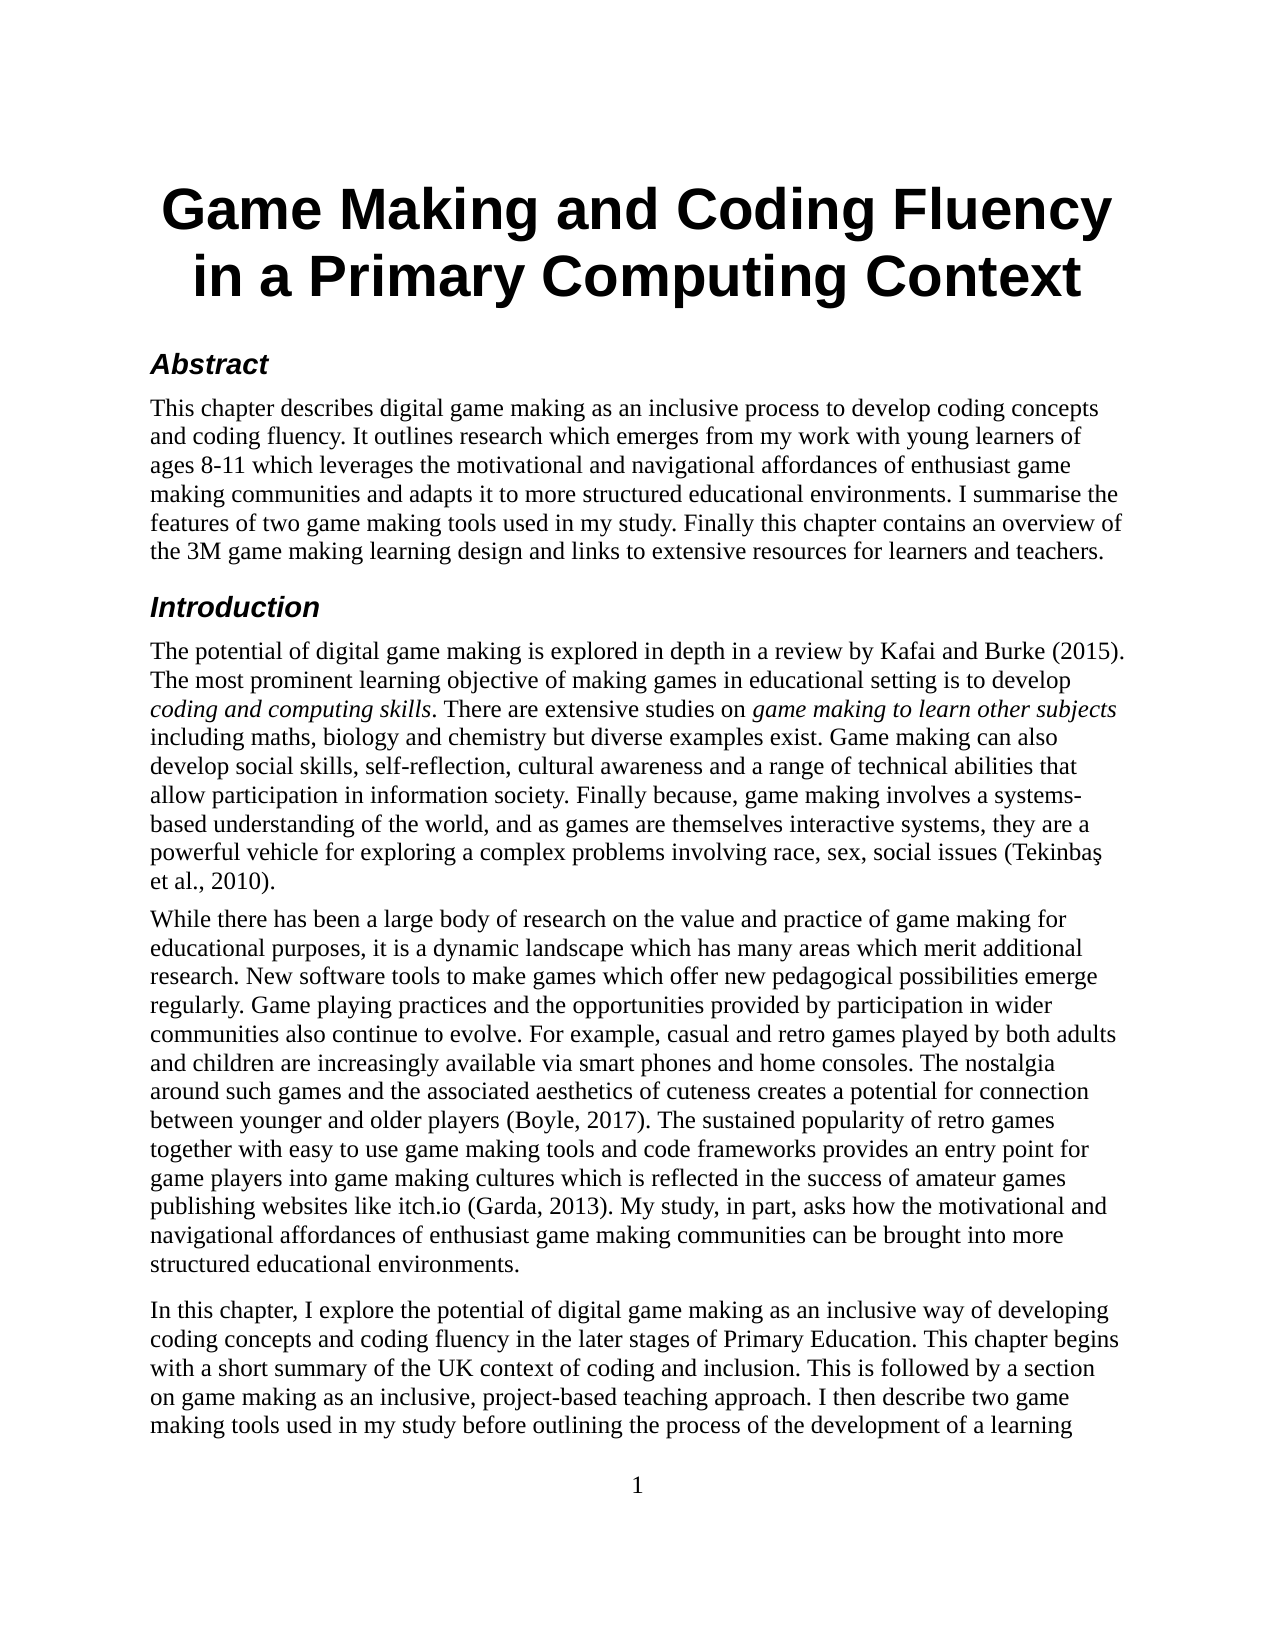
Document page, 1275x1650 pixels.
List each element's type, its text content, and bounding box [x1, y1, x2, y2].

text While there has been a large body of research on the value and practice of game making for educational purposes, it is a dynamic landscape which has many areas which merit additional research. New software tools to make games which offer new pedagogical possibilities emerge regularly. Game playing practices and the opportunities provided by participation in wider communities also continue to evolve. For example, casual and retro games played by both adults and children are increasingly available via smart phones and home consoles. The nostalgia around such games and the associated aesthetics of cuteness creates a potential for connection between younger and older players (Boyle, 2017). The sustained popularity of retro games together with easy to use game making tools and code frameworks provides an entry point for game players into game making cultures which is reflected in the success of amateur games publishing websites like itch.io (Garda, 2013). My study, in part, asks how the motivational and navigational affordances of enthusiast game making communities can be brought into more structured educational environments. [150, 904, 1125, 1278]
subtitle Introduction [150, 590, 1125, 624]
text In this chapter, I explore the potential of digital game making as an inclusive way of developing coding concepts and coding fluency in the later stages of Primary Education. This chapter begins with a short summary of the UK context of coding and inclusion. This is followed by a section on game making as an inclusive, project-based teaching approach. I then describe two game making tools used in my study before outlining the process of the development of a learning [150, 1296, 1125, 1439]
text This chapter describes digital game making as an inclusive process to develop coding concepts and coding fluency. It outlines research which emerges from my work with young learners of ages 8-11 which leverages the motivational and navigational affordances of enthusiast game making communities and adapts it to more structured educational environments. I summarise the features of two game making tools used in my study. Finally this chapter contains an overview of the 3M game making learning design and links to extensive resources for learners and teachers. [150, 393, 1125, 565]
title Game Making and Coding Fluency in a Primary Computing Context [150, 175, 1125, 309]
text The potential of digital game making is explored in depth in a review by Kafai and Burke (2015). The most prominent learning objective of making games in educational setting is to develop coding and computing skills. There are extensive studies on game making to learn other subjects including maths, biology and chemistry but diverse examples exist. Game making can also develop social skills, self-reflection, cultural awareness and a range of technical abilities that allow participation in information society. Finally because, game making involves a systems-based understanding of the world, and as games are themselves interactive systems, they are a powerful vehicle for exploring a complex problems involving race, sex, social issues (Tekinbaş et al., 2010). [150, 636, 1125, 895]
subtitle Abstract [150, 347, 1125, 380]
